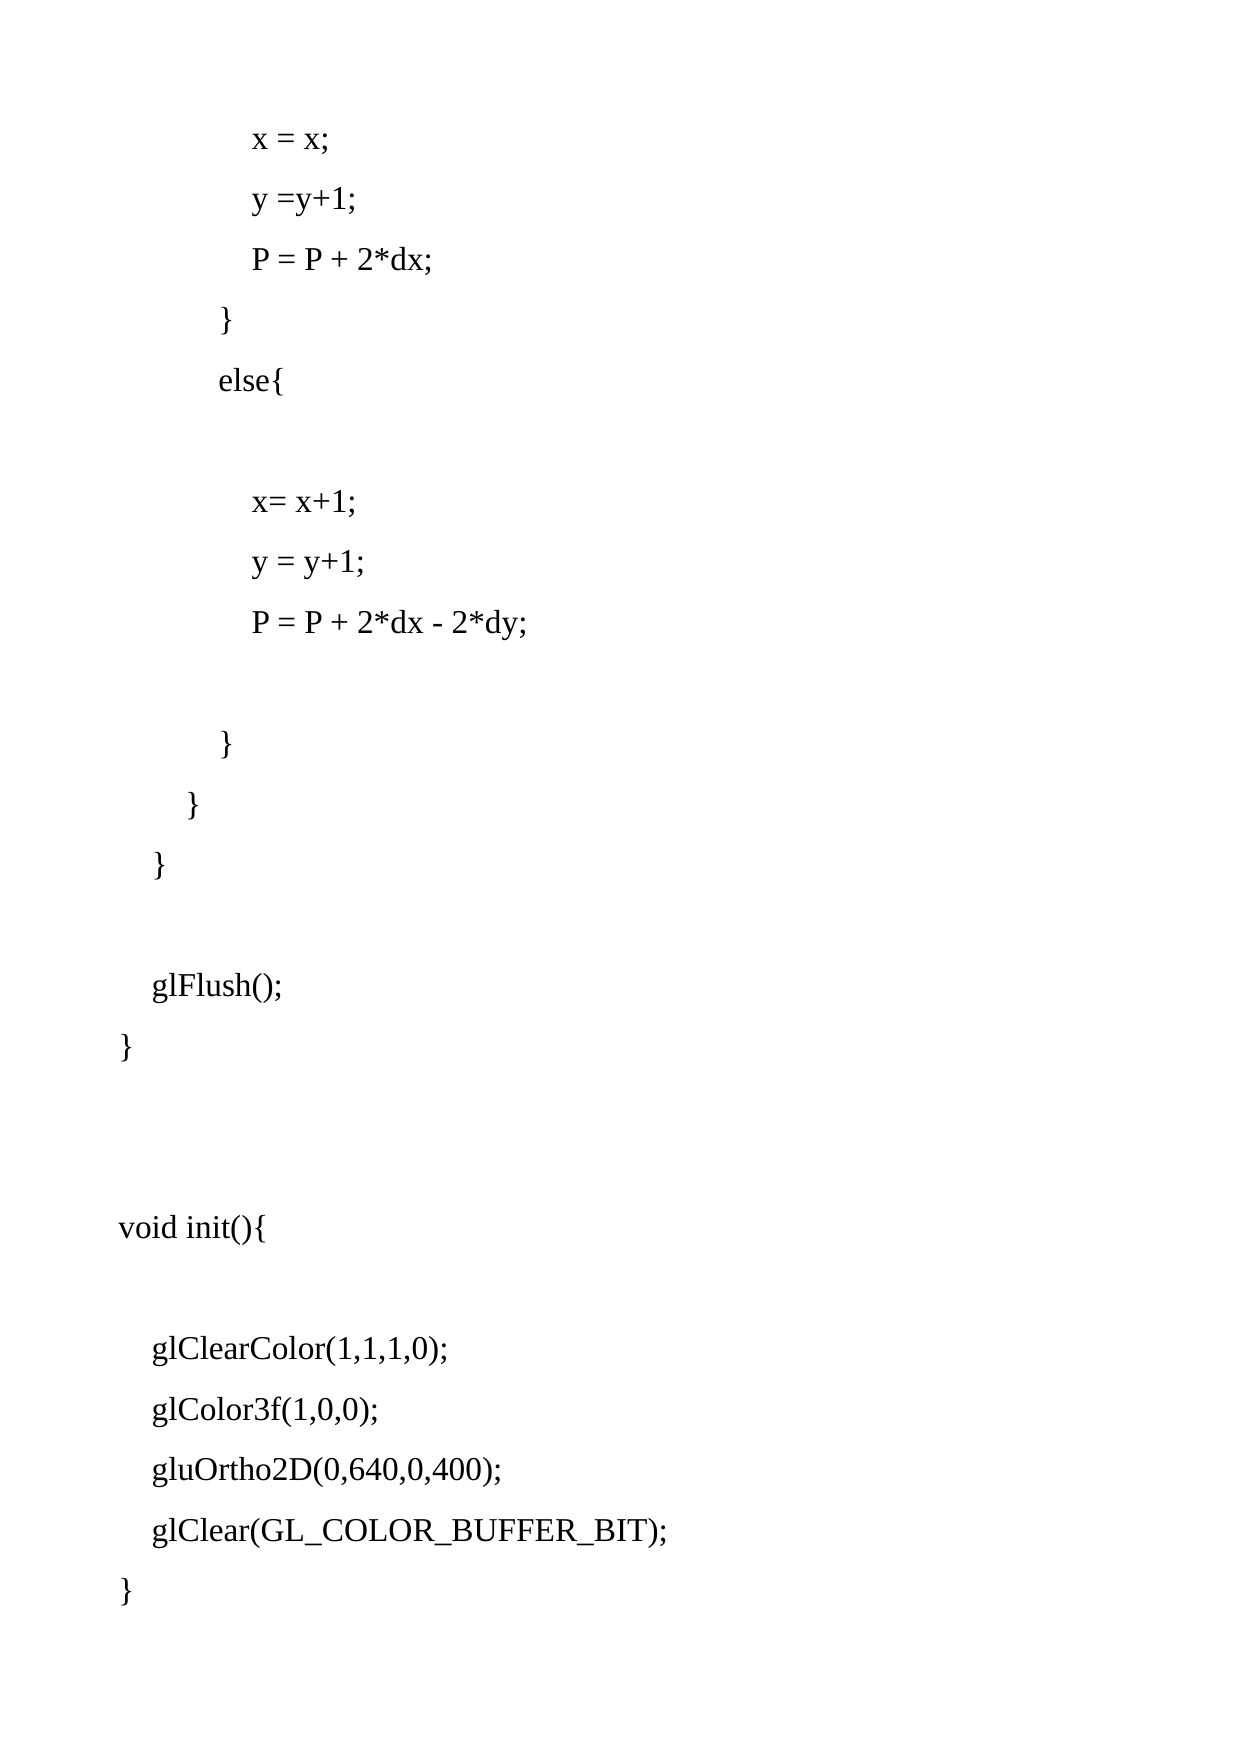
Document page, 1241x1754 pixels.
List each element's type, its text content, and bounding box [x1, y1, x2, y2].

text x= x+1; [118, 481, 1122, 519]
text glClear(GL_COLOR_BUFFER_BIT); [118, 1510, 1122, 1548]
text P = P + 2*dx - 2*dy; [118, 602, 1122, 641]
text glFlush(); [118, 965, 1122, 1004]
text } [118, 844, 1122, 883]
text x = x; [118, 118, 1122, 156]
text glColor3f(1,0,0); [118, 1389, 1122, 1427]
text } [118, 723, 1122, 762]
text } [118, 784, 1122, 822]
text y =y+1; [118, 179, 1122, 217]
text void init(){ [118, 1207, 1122, 1246]
text glClearColor(1,1,1,0); [118, 1328, 1122, 1367]
text else{ [118, 360, 1122, 398]
text gluOrtho2D(0,640,0,400); [118, 1449, 1122, 1488]
text P = P + 2*dx; [118, 239, 1122, 277]
text y = y+1; [118, 542, 1122, 580]
text } [118, 300, 1122, 338]
text } [118, 1026, 1122, 1064]
text } [118, 1571, 1122, 1609]
